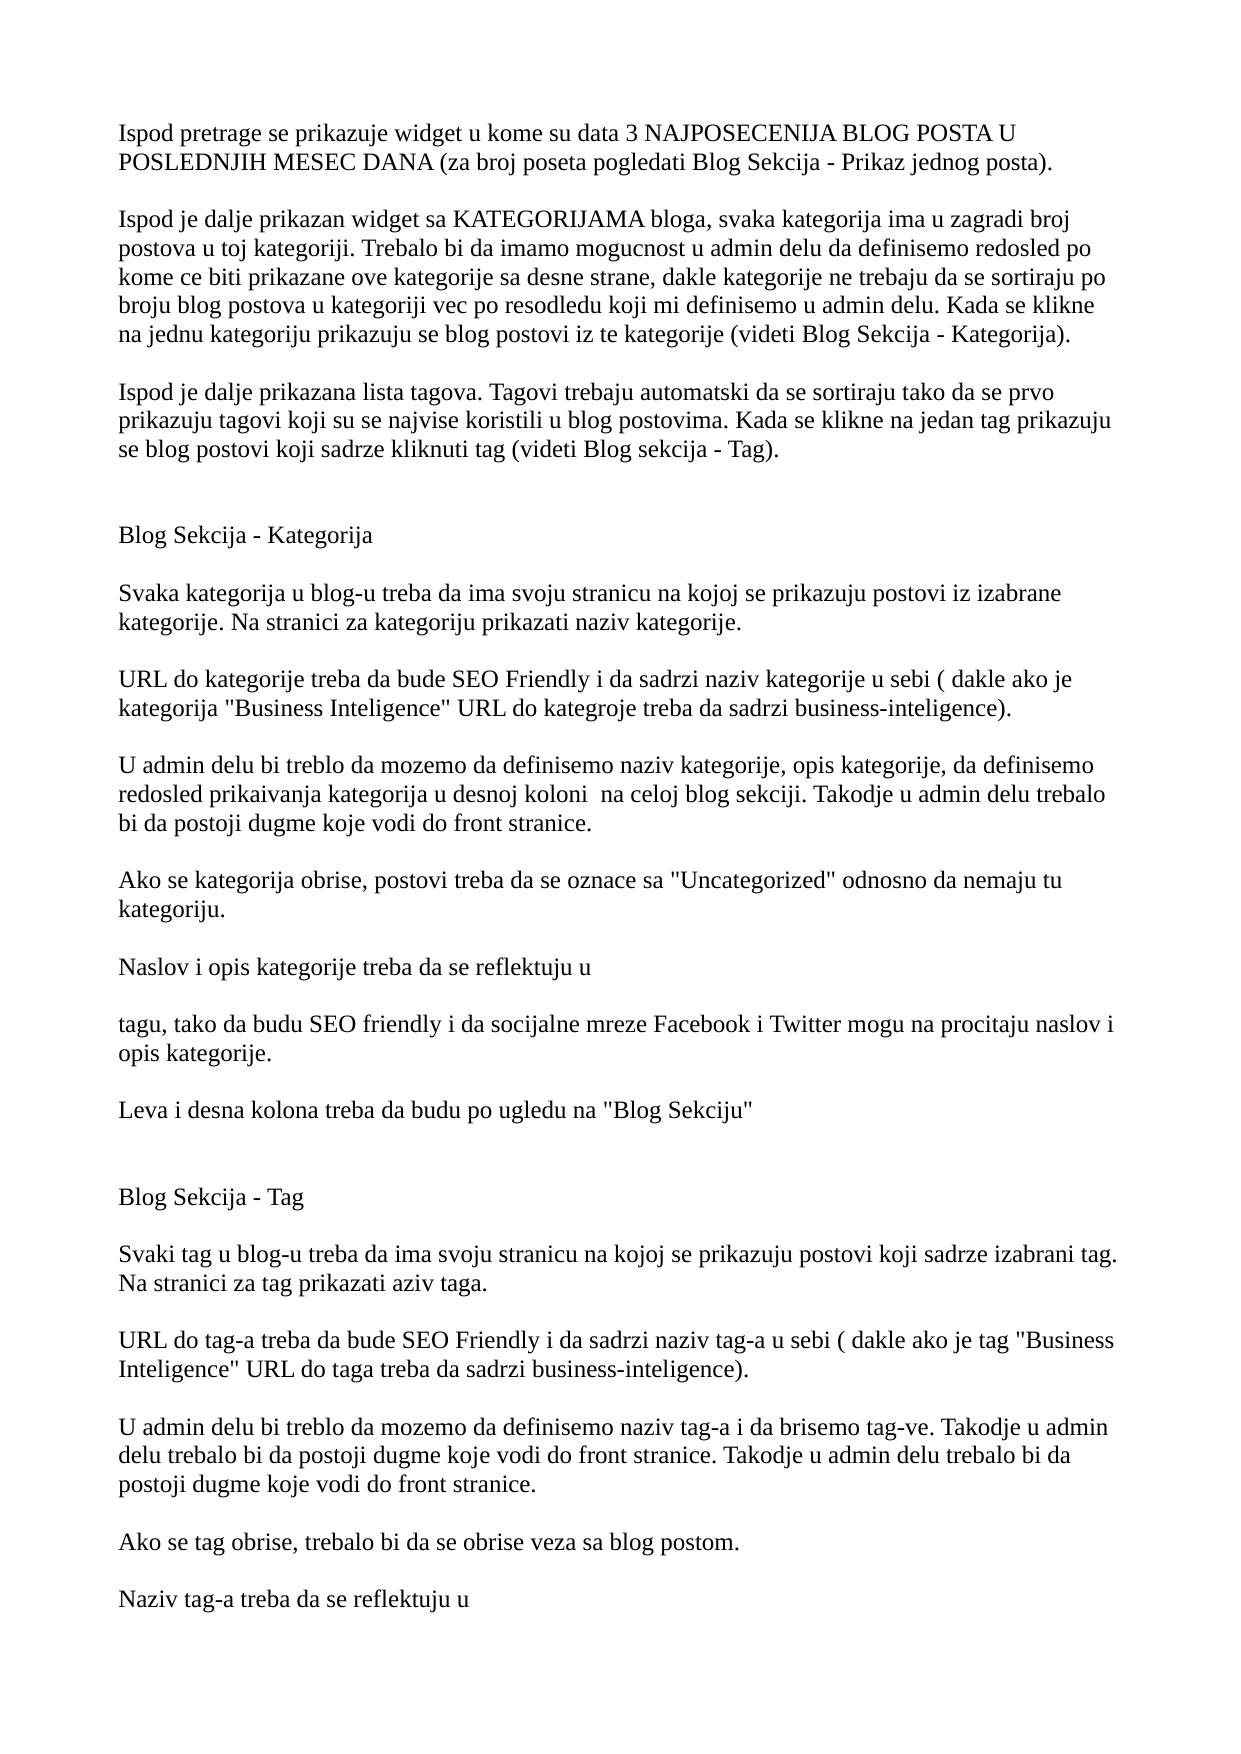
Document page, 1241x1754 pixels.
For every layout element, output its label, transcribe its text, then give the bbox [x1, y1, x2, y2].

text Svaka kategorija u blog-u treba da ima svoju stranicu na kojoj se prikazuju postovi iz izabrane kategorije. Na stranici za kategoriju prikazati naziv kategorije. [118, 578, 1122, 636]
text Blog Sekcija - Tag [118, 1182, 1122, 1211]
text U admin delu bi treblo da mozemo da definisemo naziv tag-a i da brisemo tag-ve. Takodje u admin delu trebalo bi da postoji dugme koje vodi do front stranice. Takodje u admin delu trebalo bi da postoji dugme koje vodi do front stranice. [118, 1412, 1122, 1498]
text Ako se kategorija obrise, postovi treba da se oznace sa "Uncategorized" odnosno da nemaju tu kategoriju. [118, 866, 1122, 923]
text URL do tag-a treba da bude SEO Friendly i da sadrzi naziv tag-a u sebi ( dakle ako je tag "Business Inteligence" URL do taga treba da sadrzi business-inteligence). [118, 1326, 1122, 1383]
text Ispod je dalje prikazana lista tagova. Tagovi trebaju automatski da se sortiraju tako da se prvo prikazuju tagovi koji su se najvise koristili u blog postovima. Kada se klikne na jedan tag prikazuju se blog postovi koji sadrze kliknuti tag (videti Blog sekcija - Tag). [118, 377, 1122, 463]
text URL do kategorije treba da bude SEO Friendly i da sadrzi naziv kategorije u sebi ( dakle ako je kategorija "Business Inteligence" URL do kategroje treba da sadrzi business-inteligence). [118, 664, 1122, 722]
text Leva i desna kolona treba da budu po ugledu na "Blog Sekciju" [118, 1096, 1122, 1124]
text Ako se tag obrise, trebalo bi da se obrise veza sa blog postom. [118, 1527, 1122, 1556]
text Ispod je dalje prikazan widget sa KATEGORIJAMA bloga, svaka kategorija ima u zagradi broj postova u toj kategoriji. Trebalo bi da imamo mogucnost u admin delu da definisemo redosled po kome ce biti prikazane ove kategorije sa desne strane, dakle kategorije ne trebaju da se sortiraju po broju blog postova u kategoriji vec po resodledu koji mi definisemo u admin delu. Kada se klikne na jednu kategoriju prikazuju se blog postovi iz te kategorije (videti Blog Sekcija - Kategorija). [118, 204, 1122, 348]
text Blog Sekcija - Kategorija [118, 521, 1122, 549]
text Naslov i opis kategorije treba da se reflektuju u [118, 952, 1122, 981]
text Naziv tag-a treba da se reflektuju u [118, 1584, 1122, 1613]
text tagu, tako da budu SEO friendly i da socijalne mreze Facebook i Twitter mogu na procitaju naslov i opis kategorije. [118, 1009, 1122, 1067]
text Ispod pretrage se prikazuje widget u kome su data 3 NAJPOSECENIJA BLOG POSTA U POSLEDNJIH MESEC DANA (za broj poseta pogledati Blog Sekcija - Prikaz jednog posta). [118, 118, 1122, 176]
text U admin delu bi treblo da mozemo da definisemo naziv kategorije, opis kategorije, da definisemo redosled prikaivanja kategorija u desnoj koloni na celoj blog sekciji. Takodje u admin delu trebalo bi da postoji dugme koje vodi do front stranice. [118, 751, 1122, 837]
text Svaki tag u blog-u treba da ima svoju stranicu na kojoj se prikazuju postovi koji sadrze izabrani tag. Na stranici za tag prikazati aziv taga. [118, 1239, 1122, 1297]
